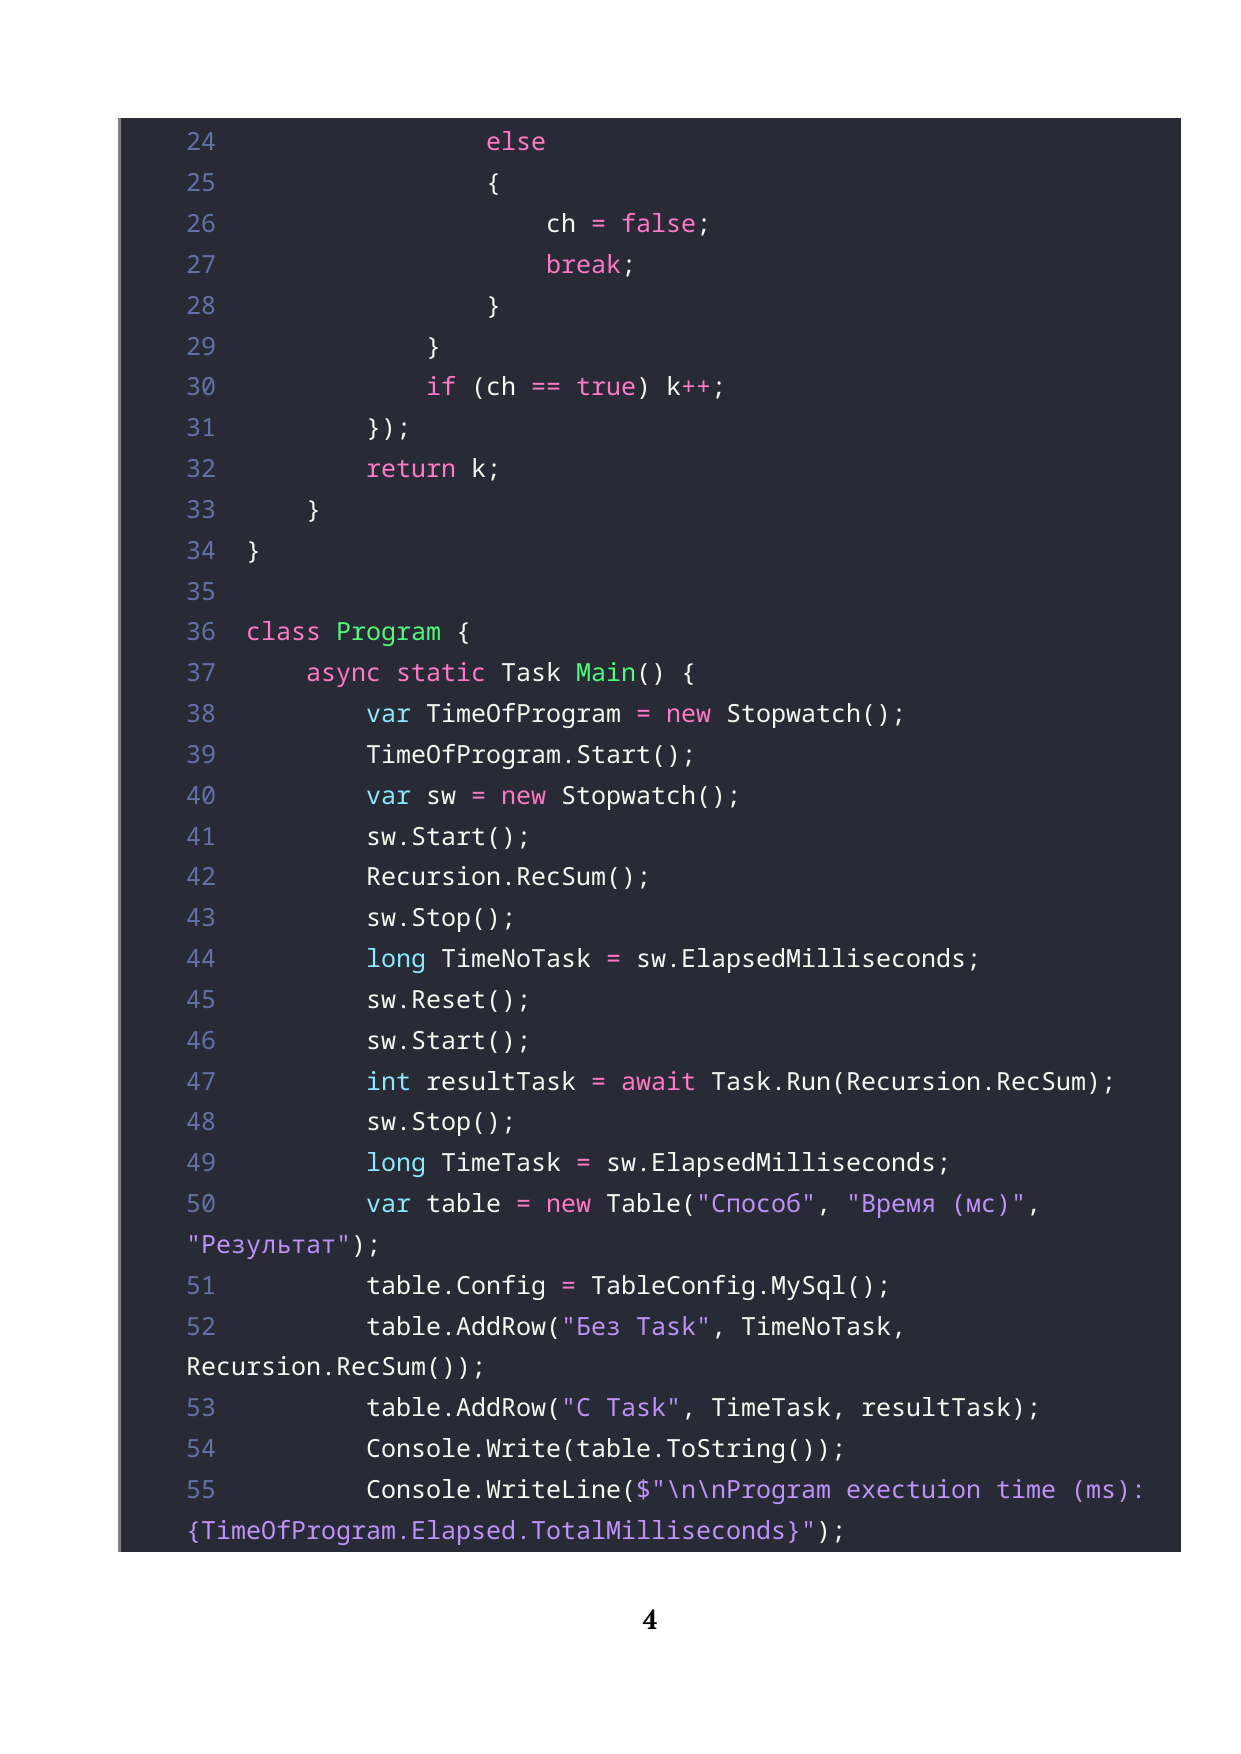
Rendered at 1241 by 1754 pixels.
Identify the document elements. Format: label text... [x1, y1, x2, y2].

text 48 sw.Stop(); [121, 1098, 1181, 1138]
text 36 class Program { [121, 608, 1181, 648]
text 52 table.AddRow("Без Task", TimeNoTask, Recursion.RecSum()); [121, 1302, 1181, 1383]
text 45 sw.Reset(); [121, 976, 1181, 1016]
text 37 async static Task Main() { [121, 649, 1181, 689]
text 38 var TimeOfProgram = new Stopwatch(); [121, 690, 1181, 730]
text 47 int resultTask = await Task.Run(Recursion.RecSum); [121, 1057, 1181, 1097]
text 35 [121, 567, 1181, 607]
text 43 sw.Stop(); [121, 894, 1181, 934]
text 54 Console.Write(table.ToString()); [121, 1425, 1181, 1465]
text 26 ch = false; [121, 200, 1181, 240]
text 50 var table = new Table("Способ", "Время (мс)", "Результат"); [121, 1180, 1181, 1261]
text 34 } [121, 526, 1181, 566]
text 51 table.Config = TableConfig.MySql(); [121, 1261, 1181, 1301]
text 33 } [121, 486, 1181, 526]
text 42 Recursion.RecSum(); [121, 853, 1181, 893]
text 46 sw.Start(); [121, 1016, 1181, 1056]
text 41 sw.Start(); [121, 812, 1181, 852]
text 40 var sw = new Stopwatch(); [121, 771, 1181, 811]
text 49 long TimeTask = sw.ElapsedMilliseconds; [121, 1139, 1181, 1179]
text 53 table.AddRow("С Task", TimeTask, resultTask); [121, 1384, 1181, 1424]
text 30 if (ch == true) k++; [121, 363, 1181, 403]
text 24 else [121, 118, 1181, 158]
text 39 TimeOfProgram.Start(); [121, 731, 1181, 771]
text 25 { [121, 159, 1181, 199]
text 29 } [121, 322, 1181, 362]
text 27 break; [121, 241, 1181, 281]
text 28 } [121, 281, 1181, 321]
text 32 return k; [121, 445, 1181, 485]
text 31 }); [121, 404, 1181, 444]
text 55 Console.WriteLine($"\n\nProgram exectuion time (ms): {TimeOfProgram.Elapsed.TotalMilliseconds}"); [121, 1466, 1181, 1552]
text 44 long TimeNoTask = sw.ElapsedMilliseconds; [121, 935, 1181, 975]
